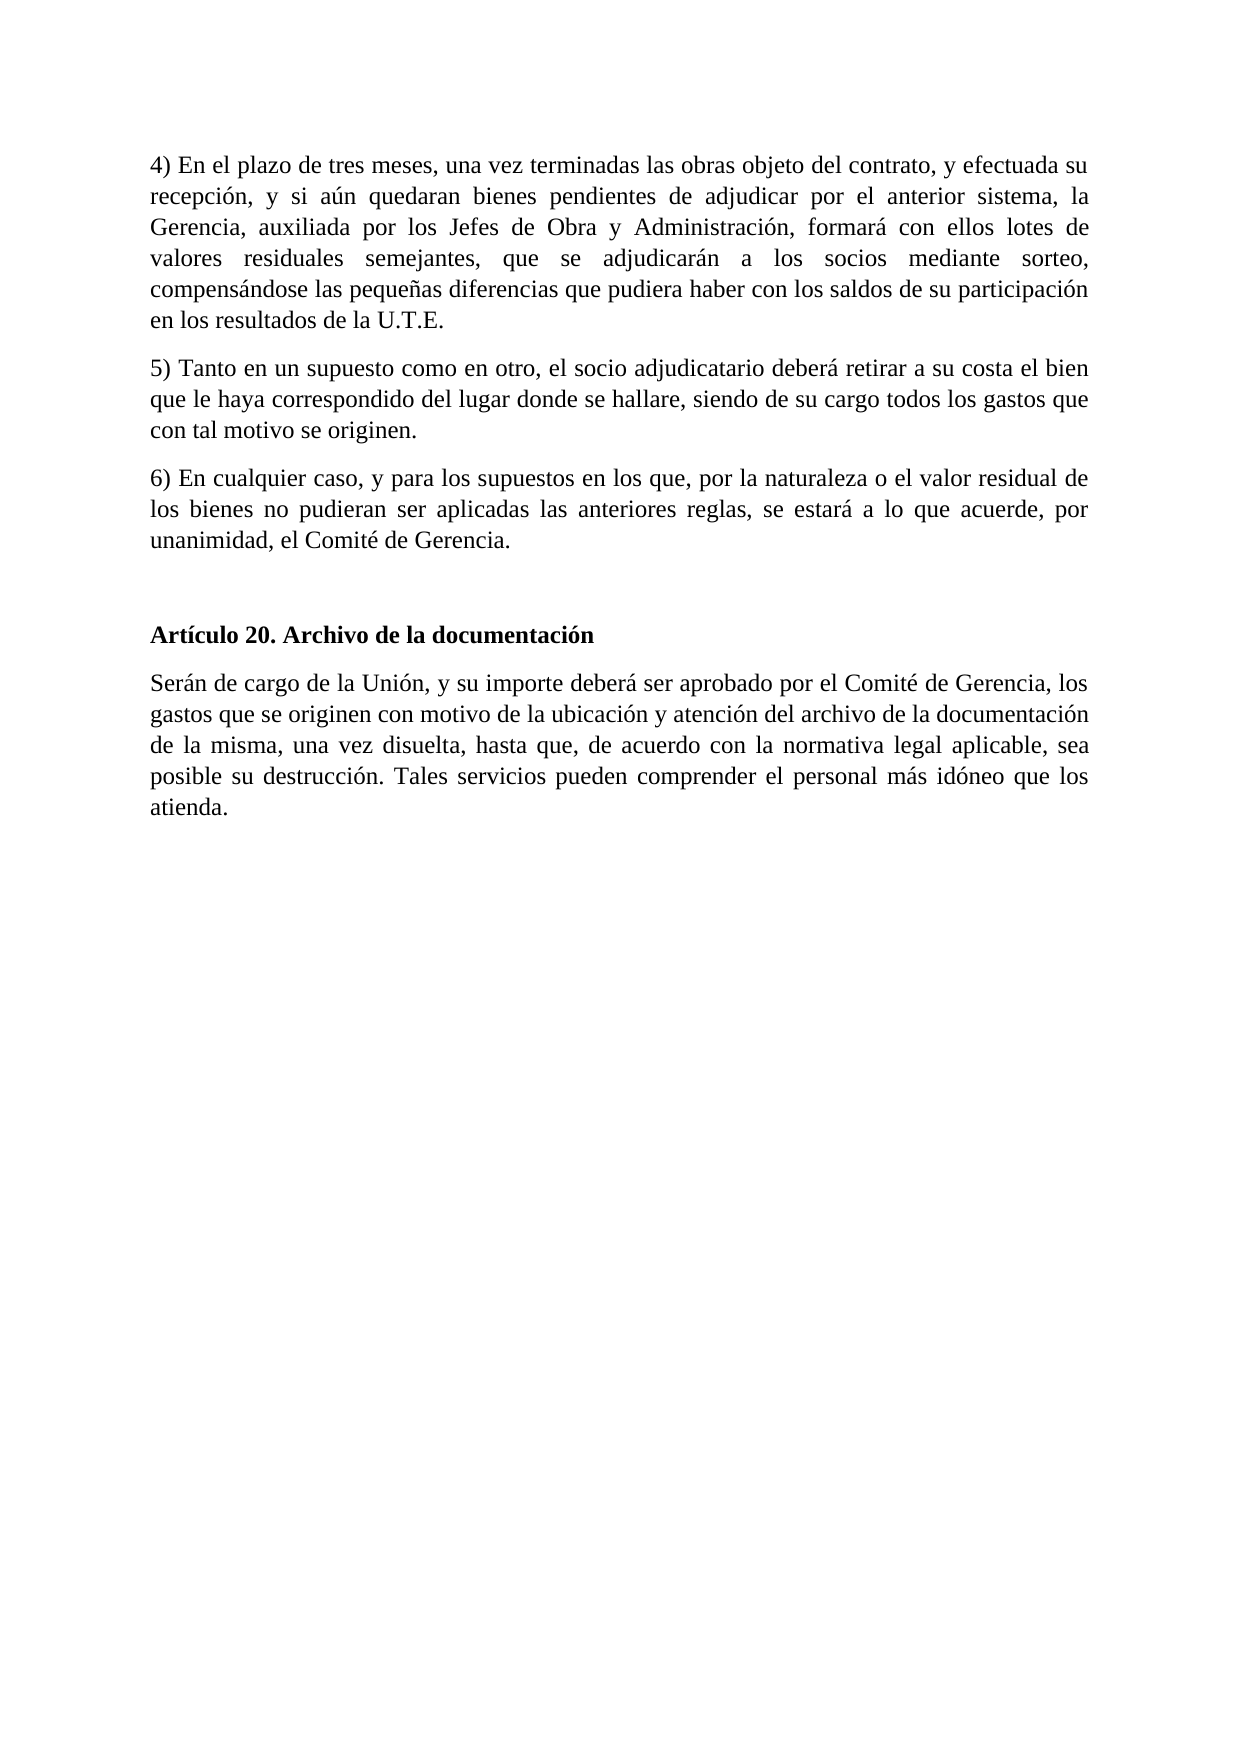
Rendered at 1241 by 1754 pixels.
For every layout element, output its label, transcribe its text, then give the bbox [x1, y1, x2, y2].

text 5) Tanto en un supuesto como en otro, el socio adjudicatario deberá retirar a su costa el bien que le haya correspondido del lugar donde se hallare, siendo de su cargo todos los gastos que con tal motivo se originen. [150, 353, 1090, 444]
text 6) En cualquier caso, y para los supuestos en los que, por la naturaleza o el valor residual de los bienes no pudieran ser aplicadas las anteriores reglas, se estará a lo que acuerde, por unanimidad, el Comité de Gerencia. [150, 463, 1090, 553]
text Serán de cargo de la Unión, y su importe deberá ser aprobado por el Comité de Gerencia, los gastos que se originen con motivo de la ubicación y atención del archivo de la documentación de la misma, una vez disuelta, hasta que, de acuerdo con la normativa legal aplicable, sea posible su destrucción. Tales servicios pueden comprender el personal más idóneo que los atienda. [150, 668, 1090, 821]
text Artículo 20. Archivo de la documentación [150, 620, 1090, 649]
text 4) En el plazo de tres meses, una vez terminadas las obras objeto del contrato, y efectuada su recepción, y si aún quedaran bienes pendientes de adjudicar por el anterior sistema, la Gerencia, auxiliada por los Jefes de Obra y Administración, formará con ellos lotes de valores residuales semejantes, que se adjudicarán a los socios mediante sorteo, compensándose las pequeñas diferencias que pudiera haber con los saldos de su participación en los resultados de la U.T.E. [150, 150, 1090, 334]
